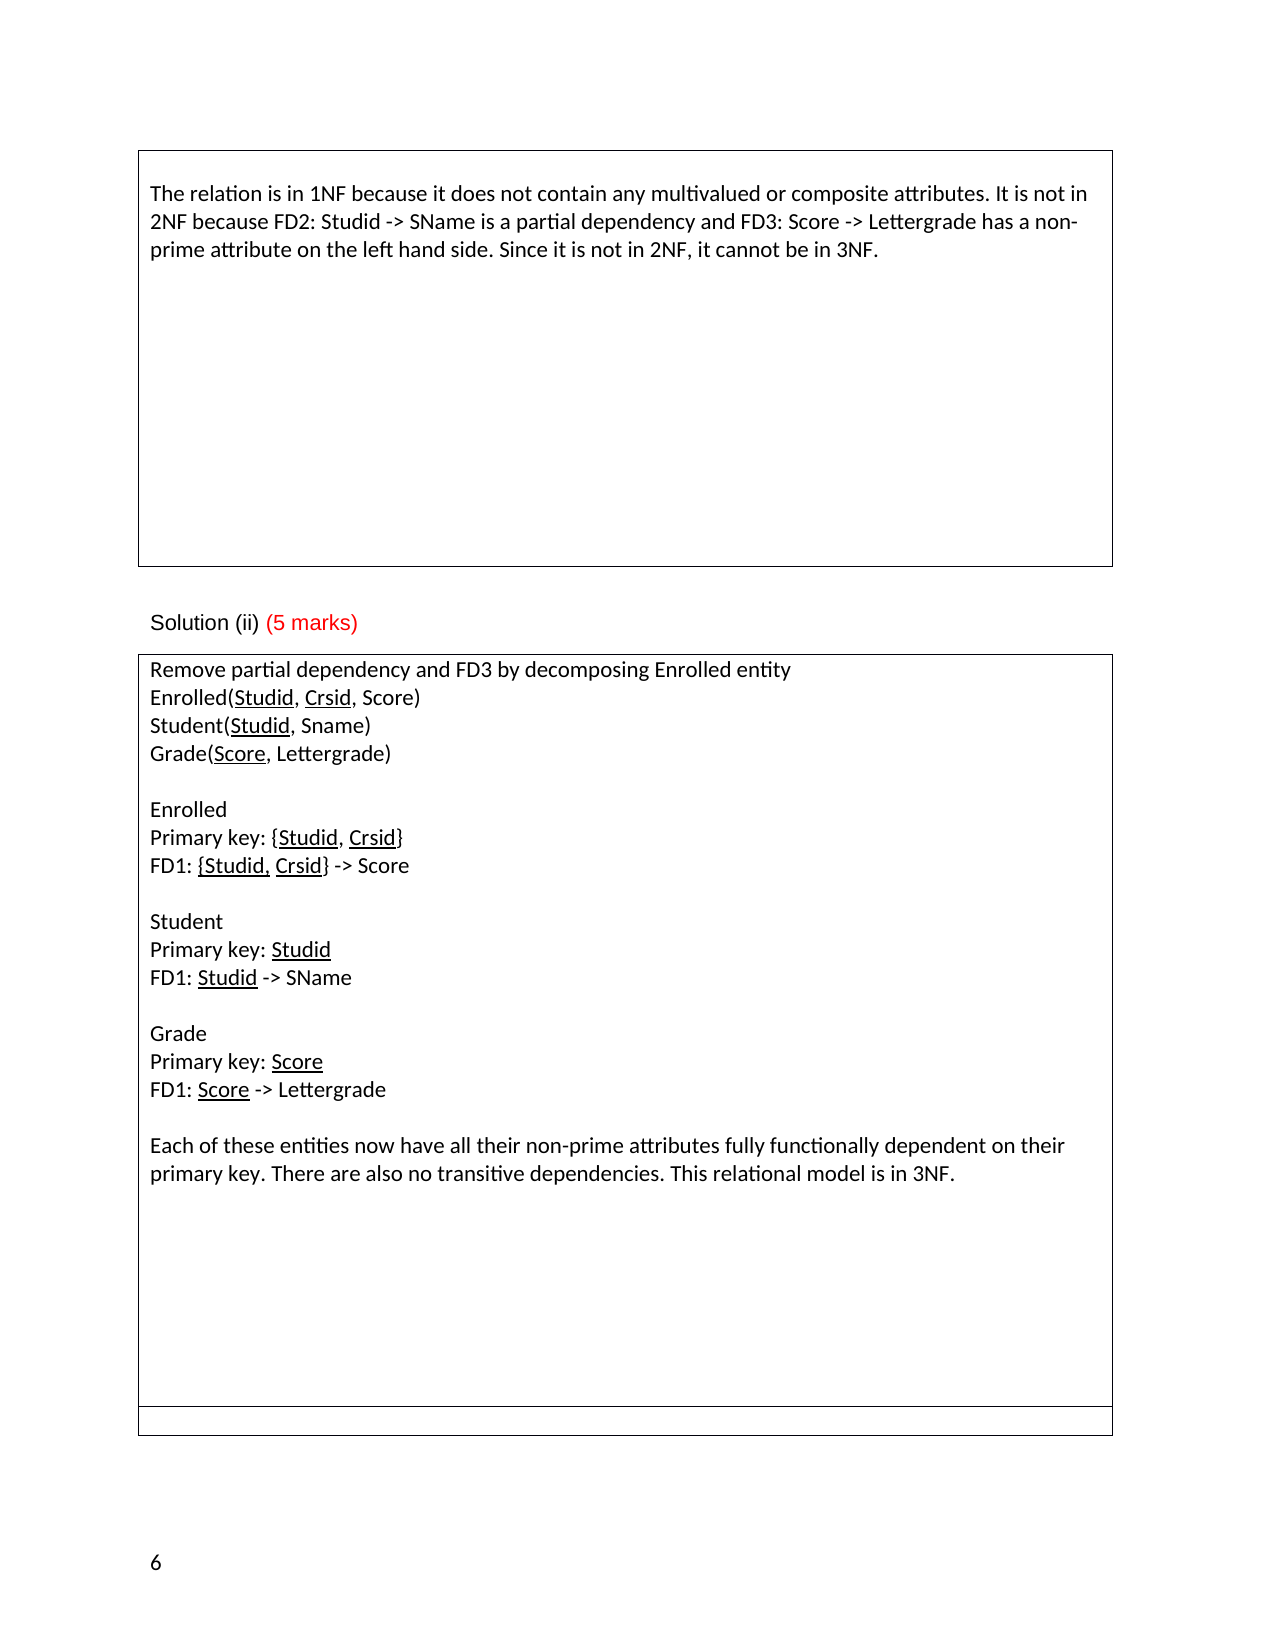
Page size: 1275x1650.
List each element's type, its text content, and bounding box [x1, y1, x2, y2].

table_header The relation is in 1NF because it does not contain any multivalued or composite attributes. It is not in 2NF because FD2: Studid -> SName is a partial dependency and FD3: Score -> Lettergrade has a non-prime attribute on the left hand side. Since it is not in 2NF, it cannot be in 3NF. [139, 151, 1112, 566]
table_header Remove partial dependency and FD3 by decomposing Enrolled entity Enrolled(Studid, Crsid, Score) Student(Studid, Sname) Grade(Score, Lettergrade) Enrolled Primary key: {Studid, Crsid} FD1: {Studid, Crsid} -> Score Student Primary key: Studid FD1: Studid -> SName Grade Primary key: Score FD1: Score -> Lettergrade Each of these entities now have all their non-prime attributes fully functionally dependent on their primary key. There are also no transitive dependencies. This relational model is in 3NF. [139, 655, 1112, 1406]
table_cell [139, 1407, 1112, 1435]
text Solution (ii) (5 marks) [150, 610, 1125, 636]
